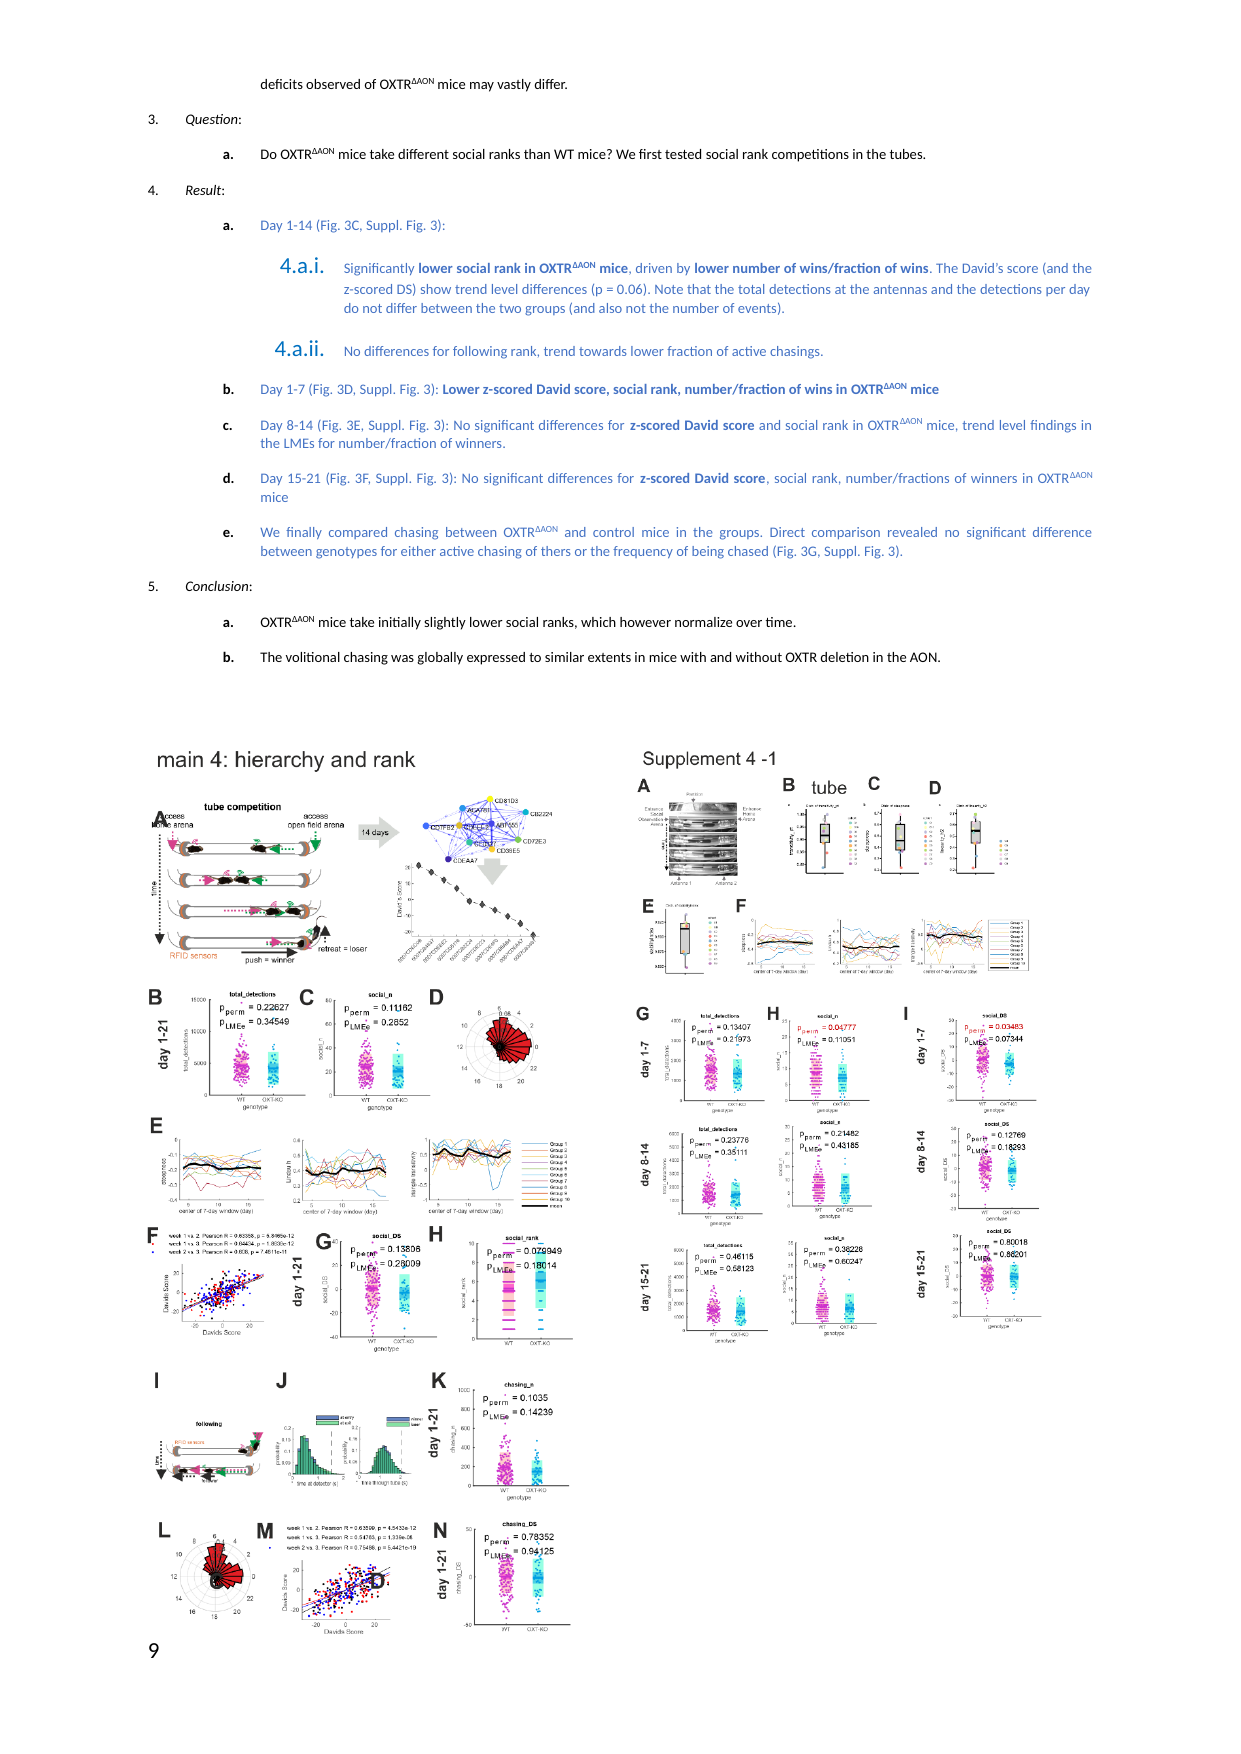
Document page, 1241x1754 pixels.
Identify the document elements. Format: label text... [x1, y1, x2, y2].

list The volitional chasing was globally expressed to similar extents in mice with and without OXTR deletion in the AON. [223, 648, 1093, 666]
list Result: [148, 181, 1093, 199]
list Day 8-14 (Fig. 3E, Suppl. Fig. 3): No significant differences for z-scored David score and social rank in OXTRΔAON mice, trend level findings in the LMEs for number/fraction of winners. [223, 416, 1093, 452]
list Day 1-7 (Fig. 3D, Suppl. Fig. 3): Lower z-scored David score, social rank, number/fraction of wins in OXTRΔAON mice [223, 380, 1093, 398]
list Question: [148, 110, 1093, 128]
list OXTRΔAON mice take initially slightly lower social ranks, which however normalize over time. [223, 613, 1093, 631]
list Do OXTRΔAON mice take different social ranks than WT mice? We first tested social rank competitions in the tubes. [223, 146, 1093, 163]
list Day 1-14 (Fig. 3C, Suppl. Fig. 3): [223, 216, 1093, 234]
list Day 15-21 (Fig. 3F, Suppl. Fig. 3): No significant differences for z-scored David score, social rank, number/fractions of winners in OXTRΔAON mice [223, 470, 1093, 506]
list deficits observed of OXTRΔAON mice may vastly differ. [223, 75, 1093, 93]
list Conclusion: [148, 578, 1093, 595]
list No differences for following rank, trend towards lower fraction of active chasings. [325, 334, 1093, 362]
list Significantly lower social rank in OXTRΔAON mice, driven by lower number of wins/fraction of wins. The David’s score (and the z-scored DS) show trend level differences (p = 0.06). Note that the total detections at the antennas and the detections per day do not differ between the two groups (and also not the number of events). [325, 252, 1093, 317]
list We finally compared chasing between OXTRΔAON and control mice in the groups. Direct comparison revealed no significant difference between genotypes for either active chasing of thers or the frequency of being chased (Fig. 3G, Suppl. Fig. 3). [223, 524, 1093, 560]
